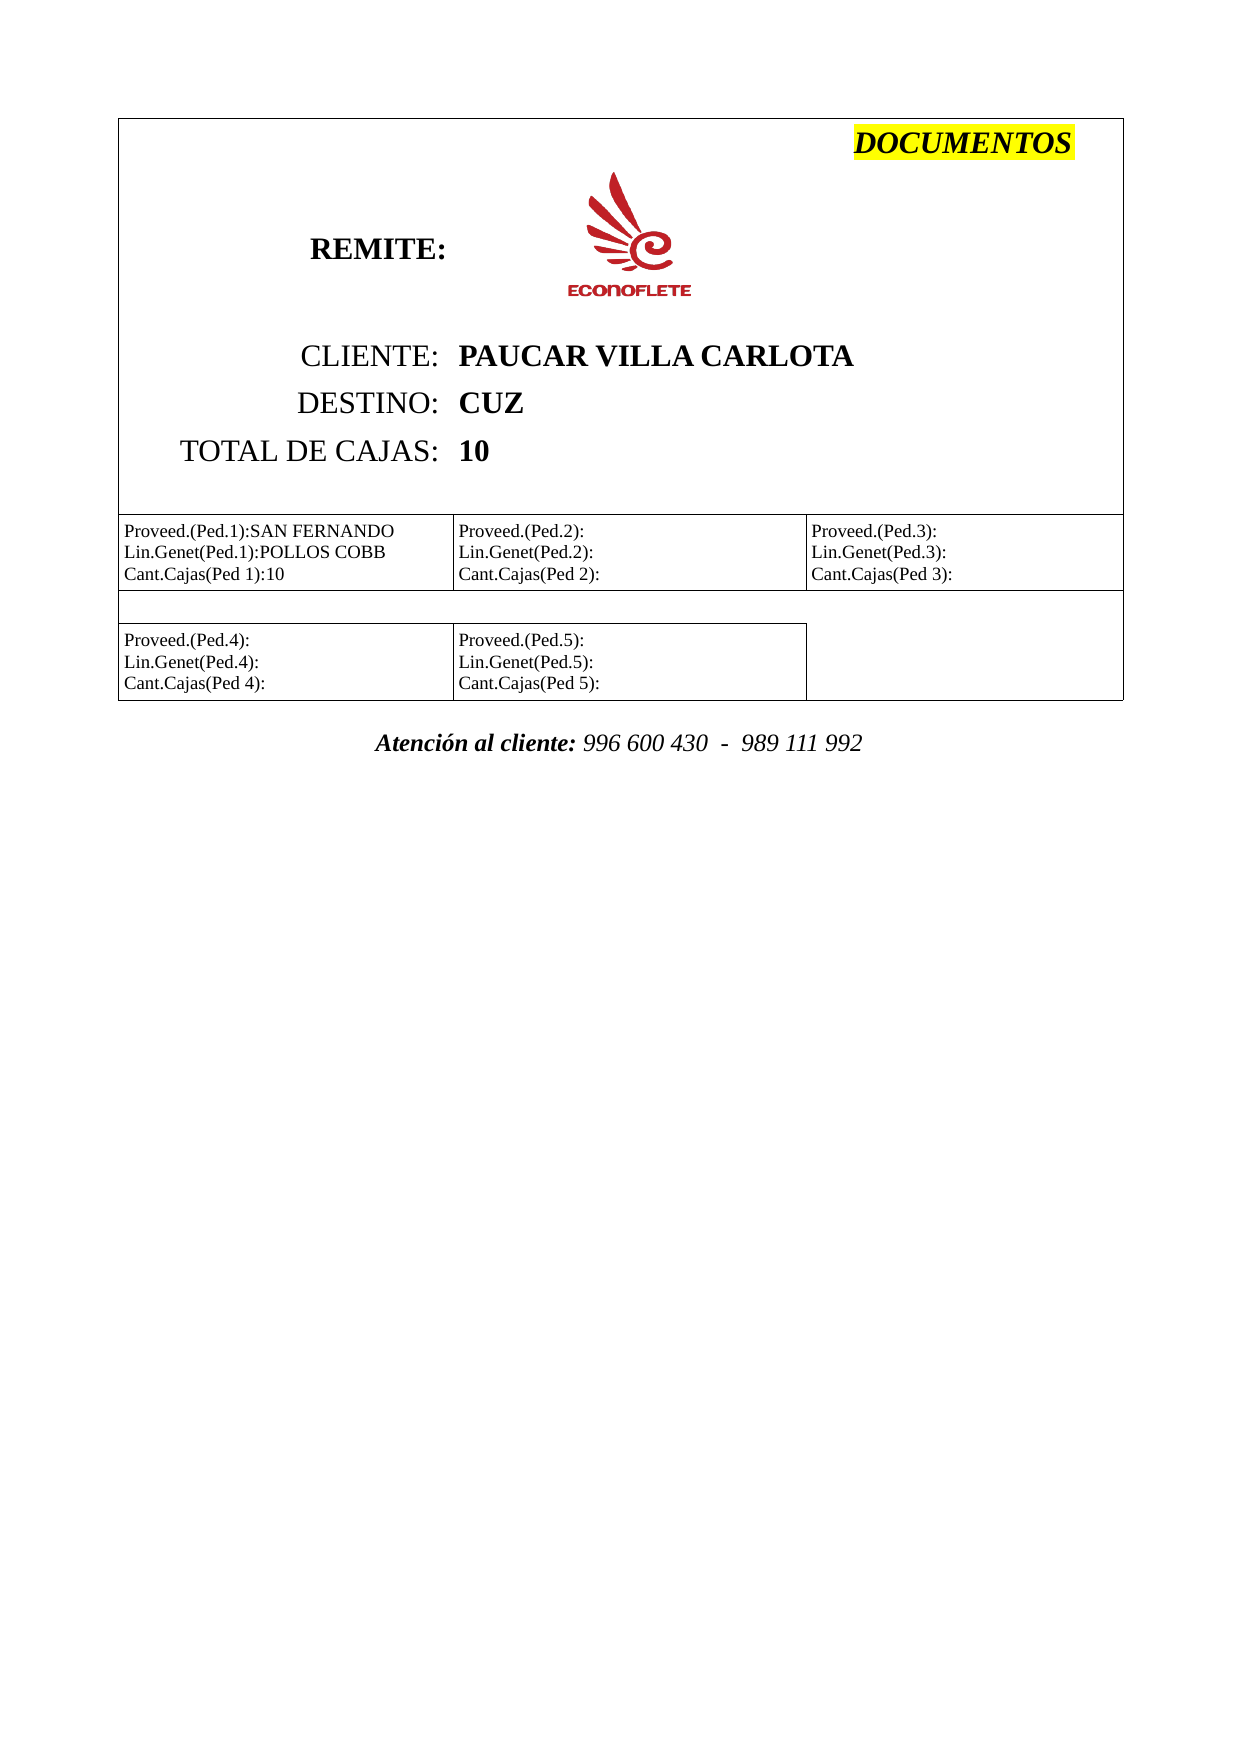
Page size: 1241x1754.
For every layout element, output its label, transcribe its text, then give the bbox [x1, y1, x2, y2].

table_cell [453, 474, 806, 514]
table_cell TOTAL DE CAJAS: [119, 426, 453, 474]
table_cell 10 [453, 426, 1123, 474]
table_cell REMITE: [119, 166, 453, 332]
table_cell [119, 591, 453, 623]
table_cell Proveed.(Ped.5): Lin.Genet(Ped.5): Cant.Cajas(Ped 5): [454, 624, 806, 699]
table_cell CLIENTE: [119, 332, 453, 379]
table_cell [806, 166, 1123, 332]
table_cell [806, 591, 1123, 623]
table_cell [806, 379, 1123, 426]
table_cell [807, 623, 1123, 699]
table_cell CUZ [453, 379, 806, 426]
table_cell Proveed.(Ped.1):SAN FERNANDO Lin.Genet(Ped.1):POLLOS COBB Cant.Cajas(Ped 1):10 [119, 515, 453, 590]
table_cell DESTINO: [119, 379, 453, 426]
table_cell Proveed.(Ped.2): Lin.Genet(Ped.2): Cant.Cajas(Ped 2): [454, 515, 806, 590]
table_cell [453, 166, 806, 332]
table_cell PAUCAR VILLA CARLOTA [453, 332, 1123, 379]
table_header [453, 119, 806, 166]
table_header [119, 119, 453, 166]
text Atención al cliente: 996 600 430 - 989 111 992 [118, 728, 1122, 757]
picture [552, 171, 707, 297]
table_header DOCUMENTOS [806, 119, 1123, 166]
table_cell [453, 591, 806, 623]
table_cell Proveed.(Ped.3): Lin.Genet(Ped.3): Cant.Cajas(Ped 3): [807, 515, 1123, 590]
table_cell [119, 474, 453, 514]
table_cell [806, 474, 1123, 514]
table_cell Proveed.(Ped.4): Lin.Genet(Ped.4): Cant.Cajas(Ped 4): [119, 624, 453, 699]
